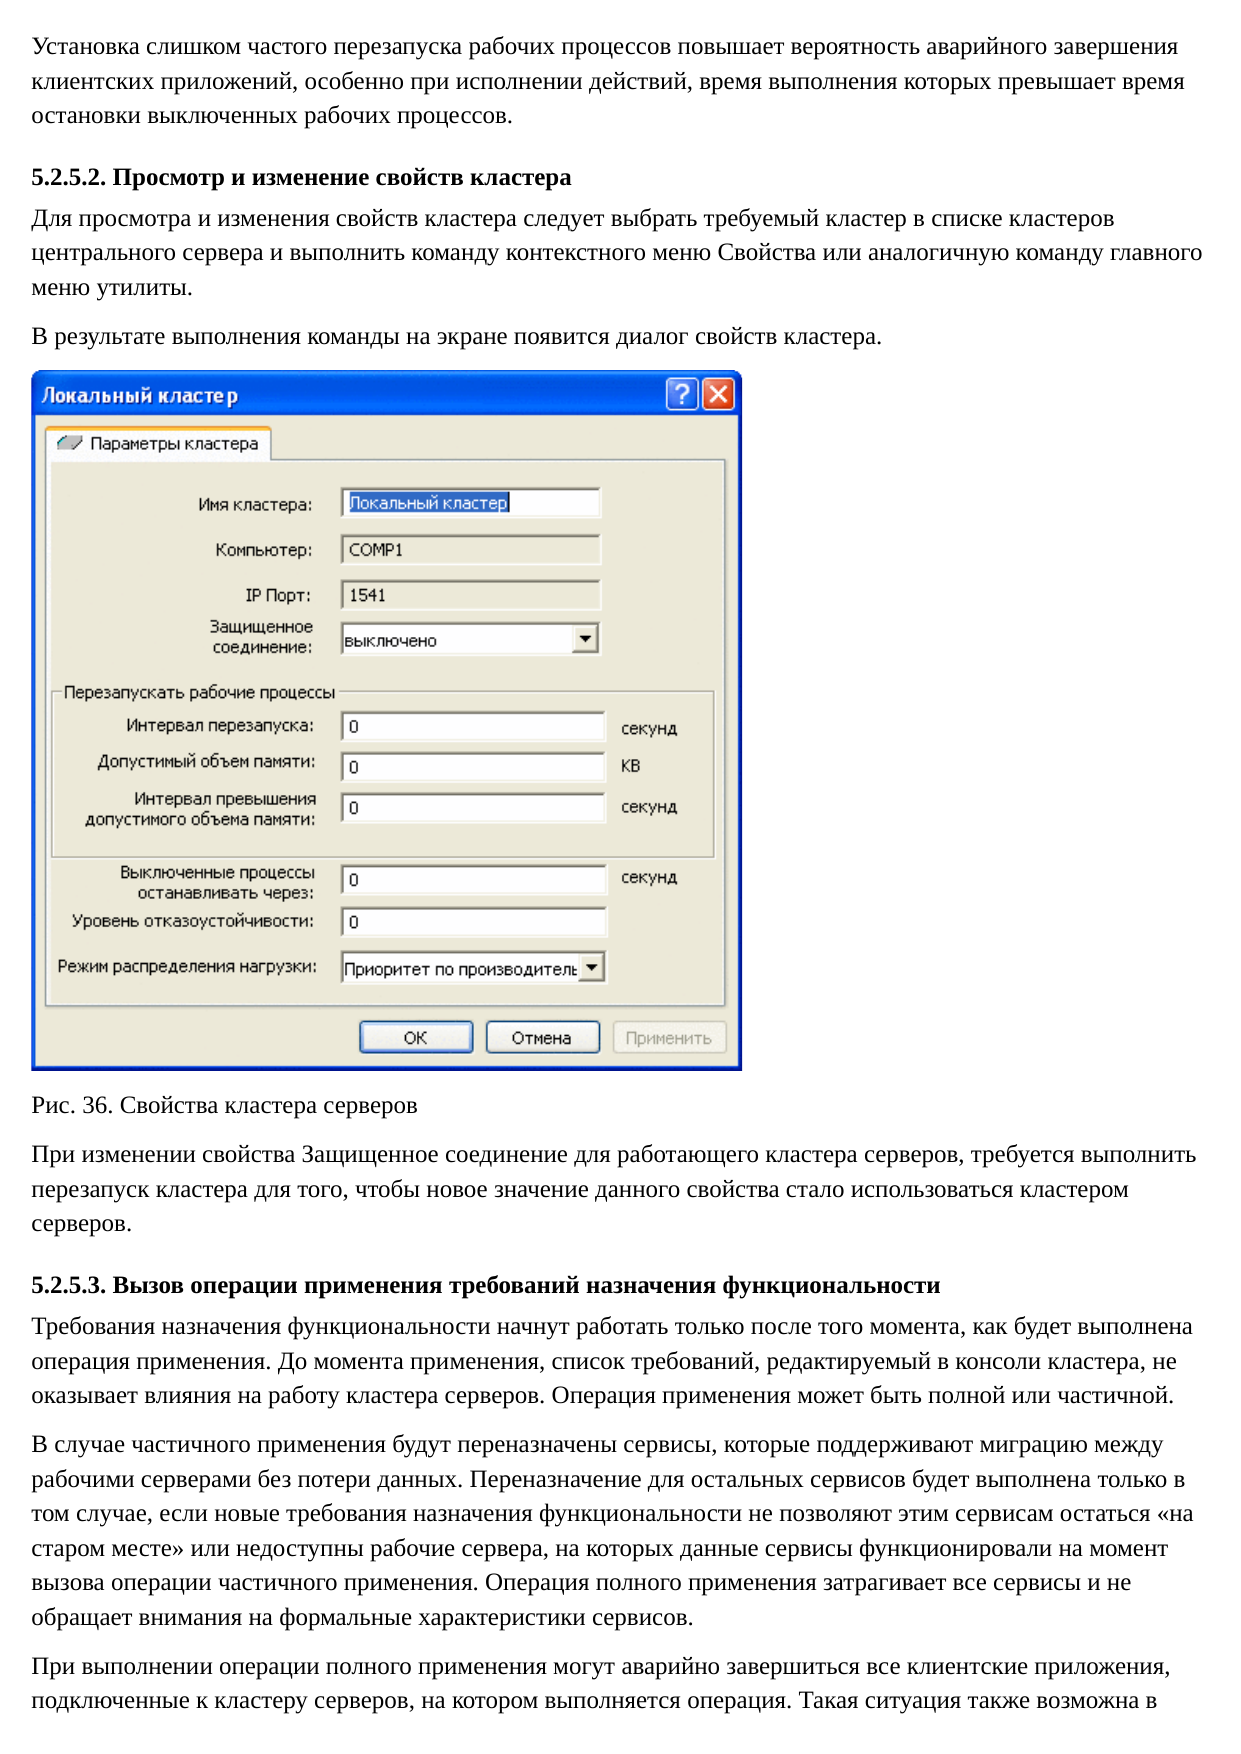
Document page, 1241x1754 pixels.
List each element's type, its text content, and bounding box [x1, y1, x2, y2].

text Требования назначения функциональности начнут работать только после того момента, как будет выполнена операция применения. До момента применения, список требований, редактируемый в консоли кластера, не оказывает влияния на работу кластера серверов. Операция применения может быть полной или частичной. [31, 1311, 1212, 1409]
subtitle 5.2.5.2. Просмотр и изменение свойств кластера [31, 162, 1212, 191]
text В случае частичного применения будут переназначены сервисы, которые поддерживают миграцию между рабочими серверами без потери данных. Переназначение для остальных сервисов будет выполнена только в том случае, если новые требования назначения функциональности не позволяют этим сервисам остаться «на старом месте» или недоступны рабочие сервера, на которых данные сервисы функционировали на момент вызова операции частичного применения. Операция полного применения затрагивает все сервисы и не обращает внимания на формальные характеристики сервисов. [31, 1429, 1212, 1630]
text Для просмотра и изменения свойств кластера следует выбрать требуемый кластер в списке кластеров центрального сервера и выполнить команду контекстного меню Свойства или аналогичную команду главного меню утилиты. [31, 203, 1212, 301]
text Рис. 36. Свойства кластера серверов [31, 1090, 1212, 1119]
subtitle 5.2.5.3. Вызов операции применения требований назначения функциональности [31, 1270, 1212, 1299]
text Установка слишком частого перезапуска рабочих процессов повышает вероятность аварийного завершения клиентских приложений, особенно при исполнении действий, время выполнения которых превышает время остановки выключенных рабочих процессов. [31, 31, 1212, 129]
picture [31, 370, 743, 1071]
text При выполнении операции полного применения могут аварийно завершиться все клиентские приложения, подключенные к кластеру серверов, на котором выполняется операция. Такая ситуация также возможна в [31, 1651, 1212, 1714]
text При изменении свойства Защищенное соединение для работающего кластера серверов, требуется выполнить перезапуск кластера для того, чтобы новое значение данного свойства стало использоваться кластером серверов. [31, 1139, 1212, 1237]
text В результате выполнения команды на экране появится диалог свойств кластера. [31, 321, 1212, 350]
